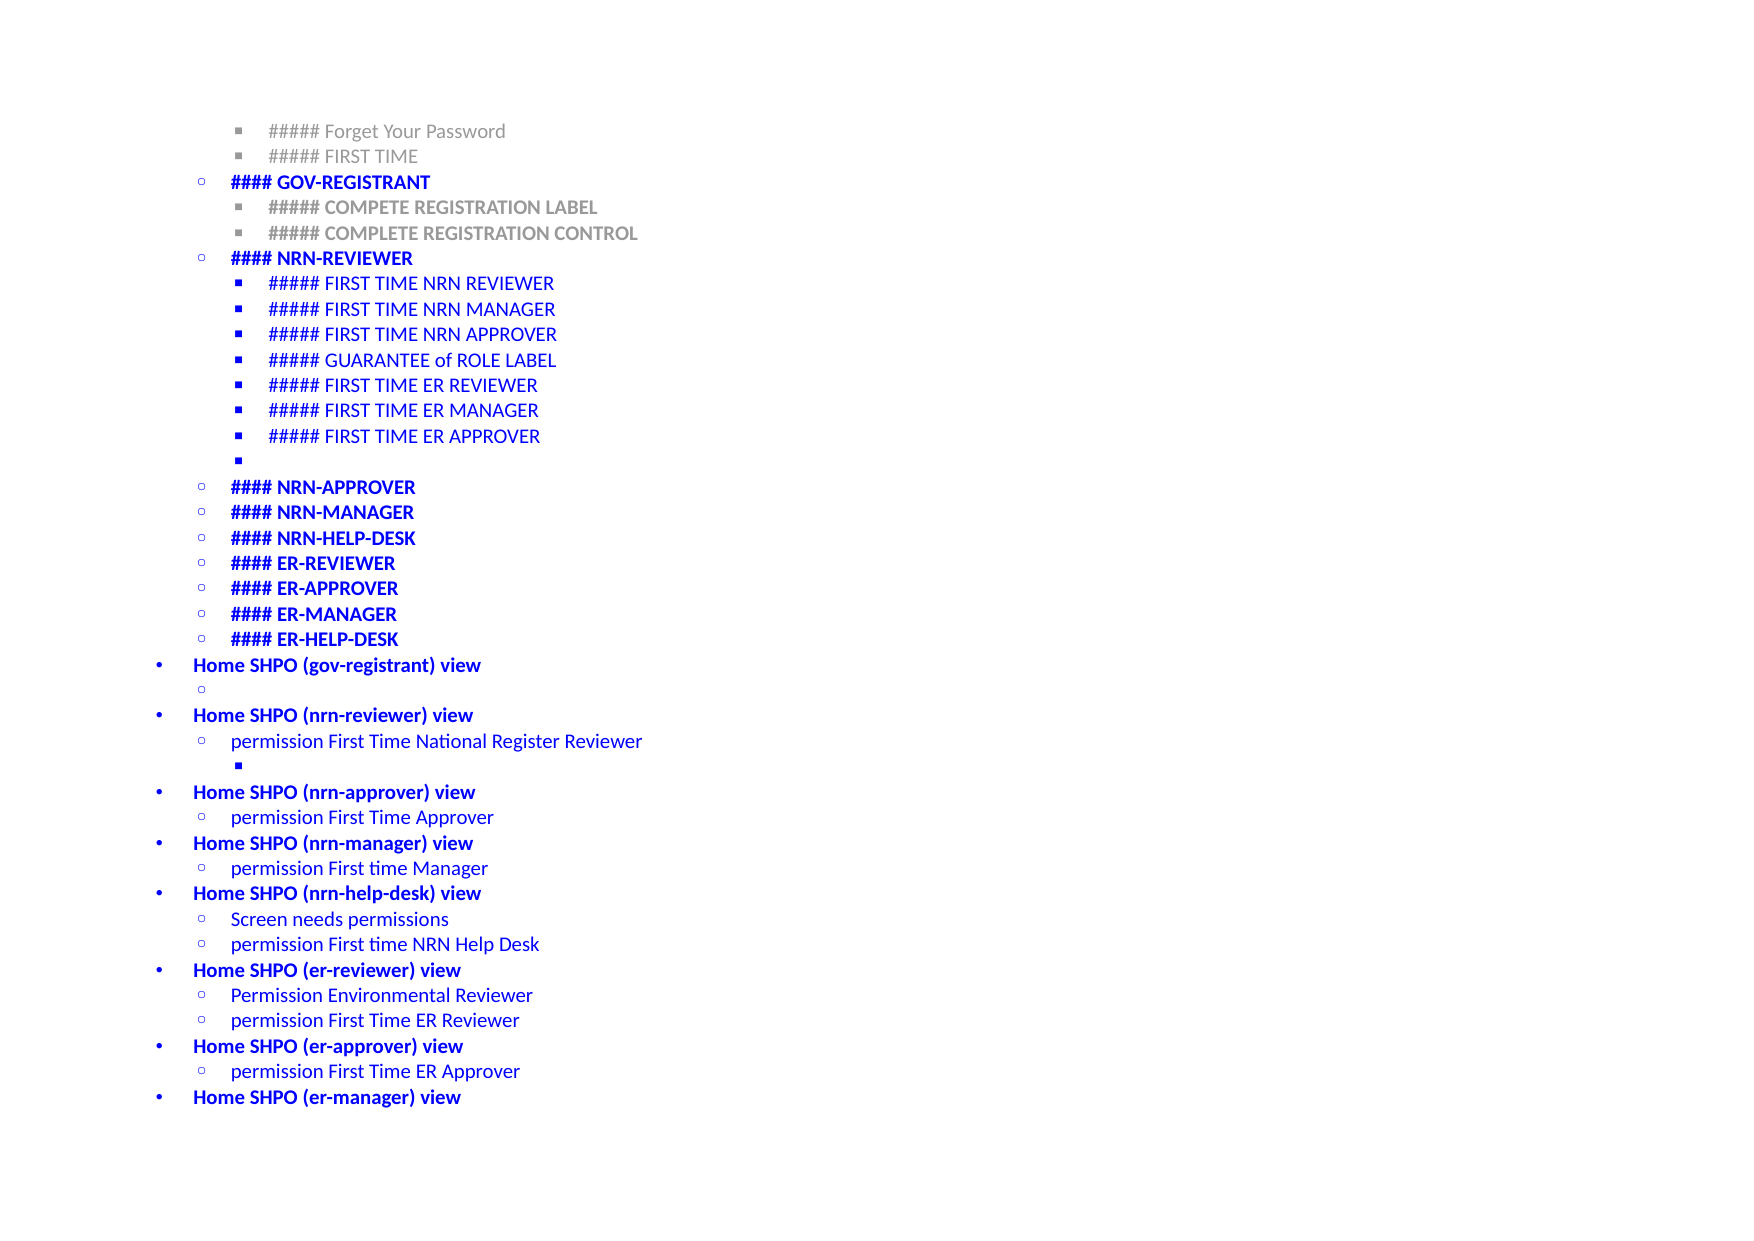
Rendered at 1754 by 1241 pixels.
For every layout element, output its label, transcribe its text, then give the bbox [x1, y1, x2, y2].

list Screen needs permissions [193, 906, 1636, 931]
list ##### Forget Your Password [231, 118, 1636, 143]
list #### ER-MANAGER [193, 601, 1636, 626]
list #### GOV-REGISTRANT [193, 169, 1636, 194]
list ##### FIRST TIME ER APPROVER [231, 423, 1636, 448]
list #### NRN-APPROVER [193, 474, 1636, 499]
list permission First Time National Register Reviewer [193, 728, 1636, 753]
list ##### COMPETE REGISTRATION LABEL [231, 194, 1636, 220]
list ##### FIRST TIME NRN APPROVER [231, 321, 1636, 347]
list ##### FIRST TIME ER REVIEWER [231, 372, 1636, 398]
list Home SHPO (gov-registrant) view [156, 652, 1636, 677]
list ##### COMPLETE REGISTRATION CONTROL [231, 220, 1636, 245]
list ##### FIRST TIME ER MANAGER [231, 398, 1636, 423]
list ##### GUARANTEE of ROLE LABEL [231, 347, 1636, 372]
list Permission Environmental Reviewer [193, 982, 1636, 1008]
list #### NRN-HELP-DESK [193, 525, 1636, 550]
list Home SHPO (nrn-help-desk) view [156, 881, 1636, 906]
list #### ER-REVIEWER [193, 550, 1636, 576]
list Home SHPO (nrn-manager) view [156, 830, 1636, 855]
list ##### FIRST TIME [231, 143, 1636, 169]
list #### NRN-REVIEWER [193, 245, 1636, 271]
list ##### FIRST TIME NRN MANAGER [231, 296, 1636, 321]
list permission First time Manager [193, 855, 1636, 881]
list #### ER-APPROVER [193, 576, 1636, 601]
list #### NRN-MANAGER [193, 499, 1636, 525]
list Home SHPO (er-reviewer) view [156, 957, 1636, 982]
list #### ER-HELP-DESK [193, 626, 1636, 652]
list permission First Time ER Approver [193, 1058, 1636, 1084]
list Home SHPO (nrn-reviewer) view [156, 703, 1636, 728]
list Home SHPO (nrn-approver) view [156, 779, 1636, 804]
list ##### FIRST TIME NRN REVIEWER [231, 271, 1636, 296]
list permission First Time Approver [193, 804, 1636, 830]
list Home SHPO (er-approver) view [156, 1033, 1636, 1058]
list permission First Time ER Reviewer [193, 1008, 1636, 1033]
list permission First time NRN Help Desk [193, 931, 1636, 957]
list Home SHPO (er-manager) view [156, 1084, 1636, 1109]
